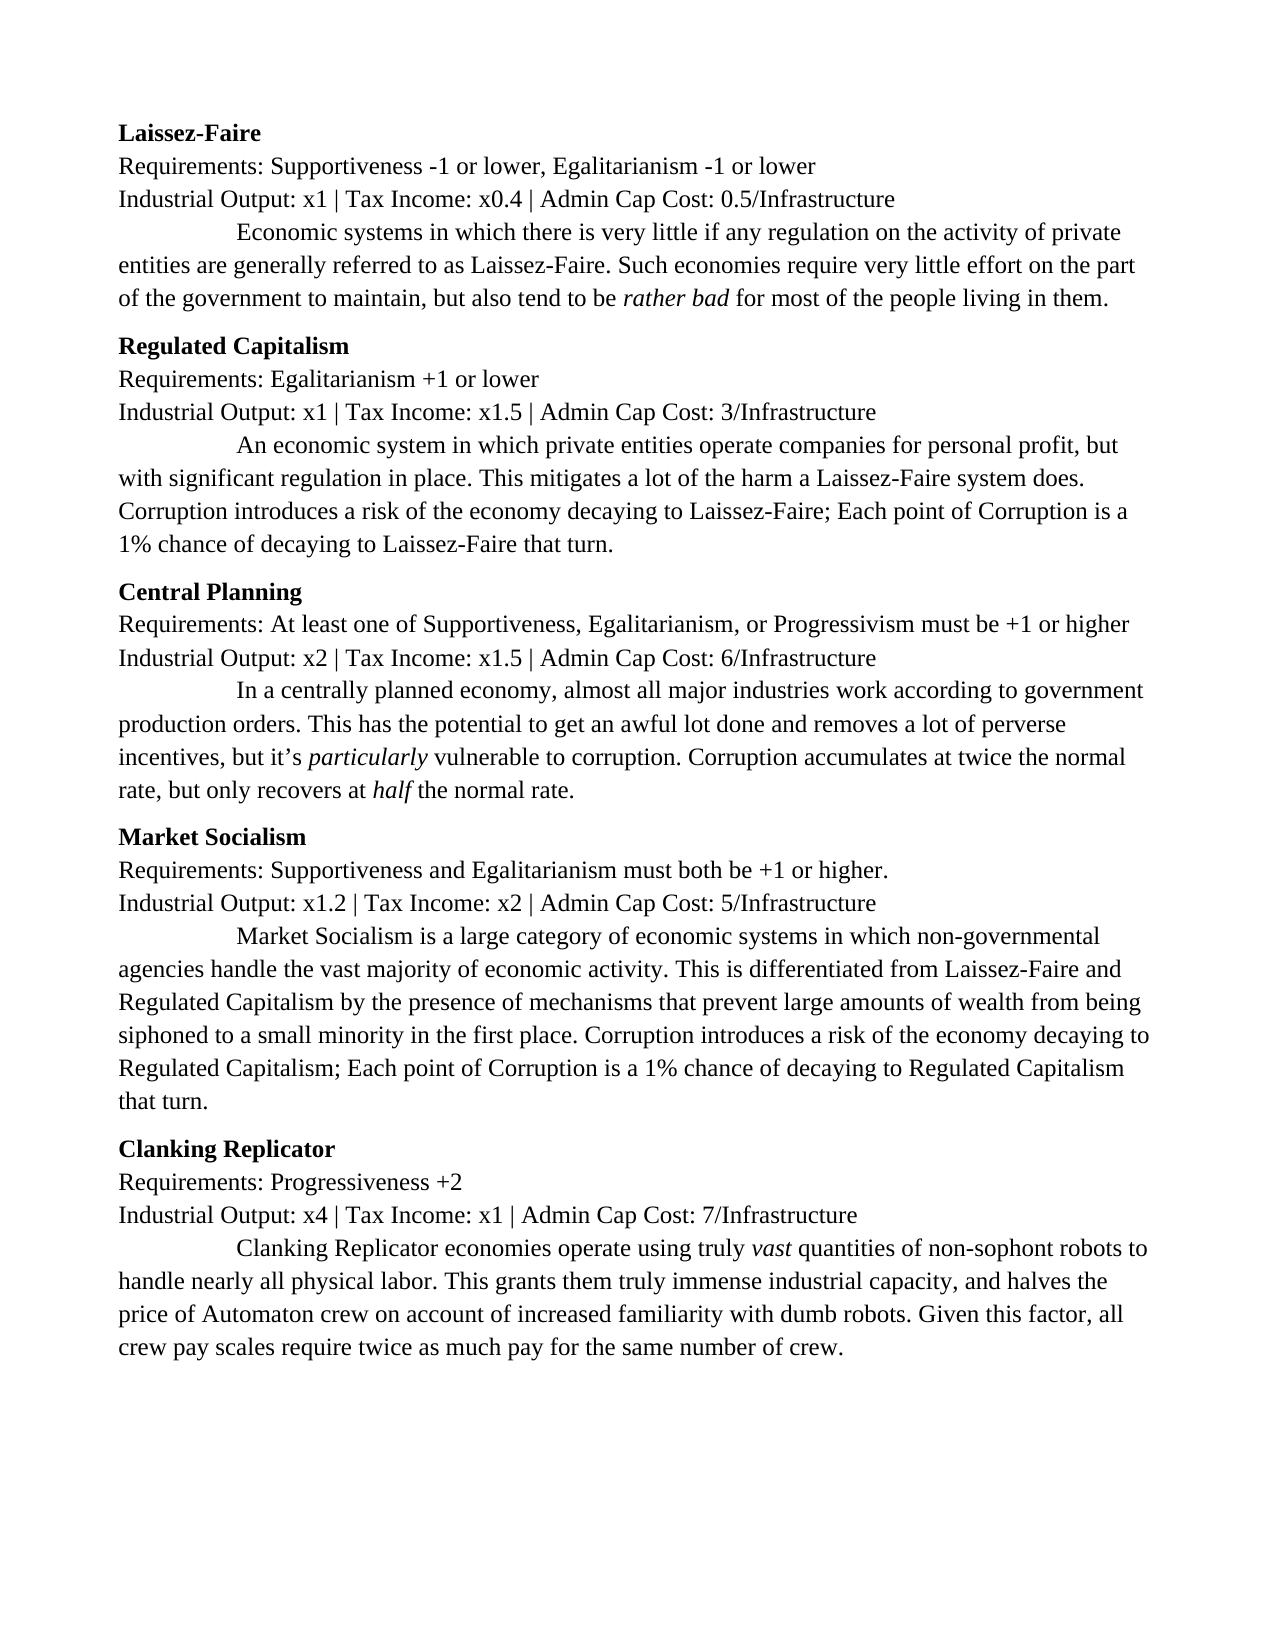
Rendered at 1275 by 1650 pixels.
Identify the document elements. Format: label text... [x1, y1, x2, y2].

text Clanking Replicator Requirements: Progressiveness +2 Industrial Output: x4 | Tax Income: x1 | Admin Cap Cost: 7/Infrastructure Clanking Replicator economies operate using truly vast quantities of non-sophont robots to handle nearly all physical labor. This grants them truly immense industrial capacity, and halves the price of Automaton crew on account of increased familiarity with dumb robots. Given this factor, all crew pay scales require twice as much pay for the same number of crew. [118, 1134, 1157, 1361]
text Central Planning Requirements: At least one of Supportiveness, Egalitarianism, or Progressivism must be +1 or higher Industrial Output: x2 | Tax Income: x1.5 | Admin Cap Cost: 6/Infrastructure In a centrally planned economy, almost all major industries work according to government production orders. This has the potential to get an awful lot done and removes a lot of perverse incentives, but it’s particularly vulnerable to corruption. Corruption accumulates at twice the normal rate, but only recovers at half the normal rate. [118, 577, 1157, 803]
text Regulated Capitalism Requirements: Egalitarianism +1 or lower Industrial Output: x1 | Tax Income: x1.5 | Admin Cap Cost: 3/Infrastructure An economic system in which private entities operate companies for personal profit, but with significant regulation in place. This mitigates a lot of the harm a Laissez-Faire system does. Corruption introduces a risk of the economy decaying to Laissez-Faire; Each point of Corruption is a 1% chance of decaying to Laissez-Faire that turn. [118, 331, 1157, 558]
text Market Socialism Requirements: Supportiveness and Egalitarianism must both be +1 or higher. Industrial Output: x1.2 | Tax Income: x2 | Admin Cap Cost: 5/Infrastructure Market Socialism is a large category of economic systems in which non-governmental agencies handle the vast majority of economic activity. This is differentiated from Laissez-Faire and Regulated Capitalism by the presence of mechanisms that prevent large amounts of wealth from being siphoned to a small minority in the first place. Corruption introduces a risk of the economy decaying to Regulated Capitalism; Each point of Corruption is a 1% chance of decaying to Regulated Capitalism that turn. [118, 822, 1157, 1115]
text Laissez-Faire Requirements: Supportiveness -1 or lower, Egalitarianism -1 or lower Industrial Output: x1 | Tax Income: x0.4 | Admin Cap Cost: 0.5/Infrastructure Economic systems in which there is very little if any regulation on the activity of private entities are generally referred to as Laissez-Faire. Such economies require very little effort on the part of the government to maintain, but also tend to be rather bad for most of the people living in them. [118, 118, 1157, 312]
